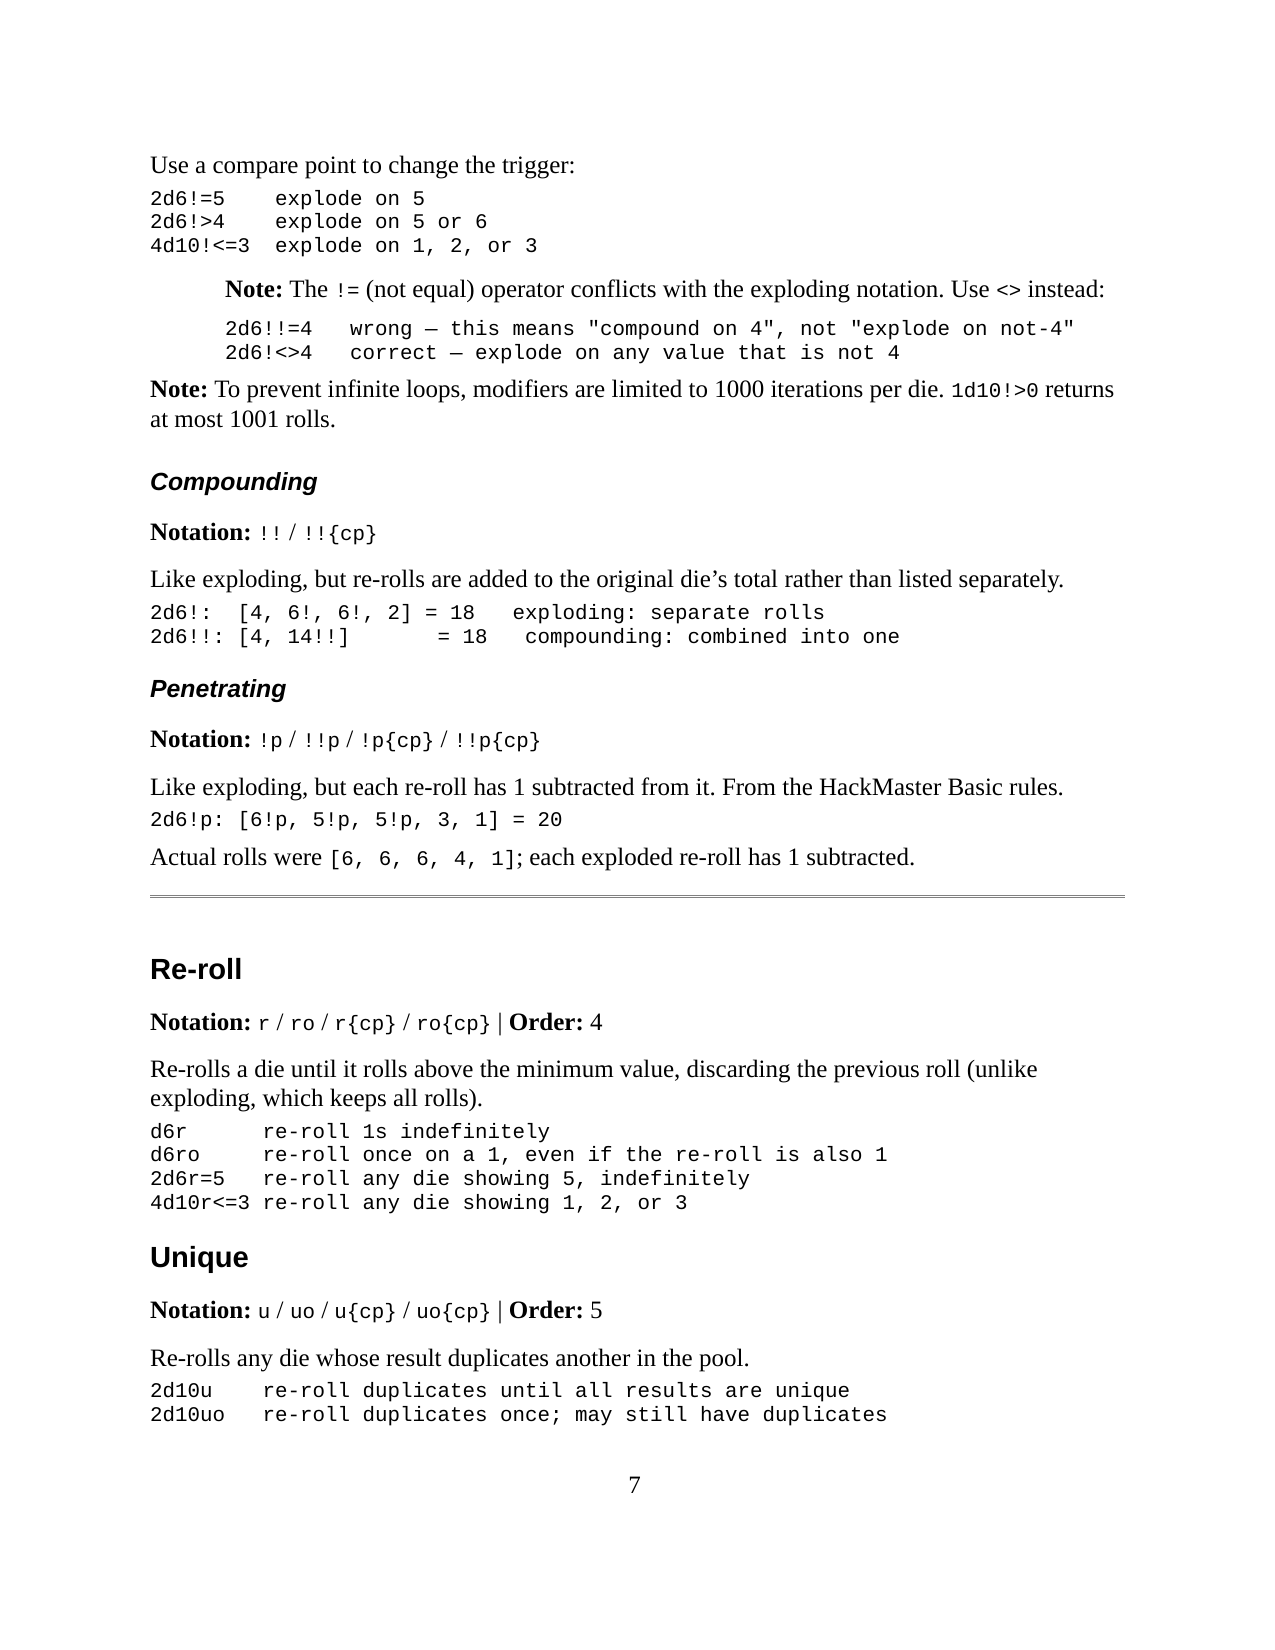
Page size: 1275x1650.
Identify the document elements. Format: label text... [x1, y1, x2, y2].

text 4d10!<=3 explode on 1, 2, or 3 [150, 235, 1125, 259]
text Notation: !p / !!p / !p{cp} / !!p{cp} [150, 724, 1125, 754]
text 2d6r=5 re-roll any die showing 5, indefinitely [150, 1168, 1125, 1192]
subtitle Re-roll [150, 952, 1125, 985]
text 2d10uo re-roll duplicates once; may still have duplicates [150, 1404, 1125, 1428]
text Re-rolls a die until it rolls above the minimum value, discarding the previous roll (unlike exploding, which keeps all rolls). [150, 1054, 1125, 1112]
text Note: To prevent infinite loops, modifiers are limited to 1000 iterations per die. 1d10!>0 returns at most 1001 rolls. [150, 374, 1125, 433]
text Like exploding, but re-rolls are added to the original die’s total rather than listed separately. [150, 564, 1125, 593]
text Notation: !! / !!{cp} [150, 517, 1125, 546]
text Like exploding, but each re-roll has 1 subtracted from it. From the HackMaster Basic rules. [150, 772, 1125, 801]
text Notation: u / uo / u{cp} / uo{cp} | Order: 5 [150, 1295, 1125, 1325]
text Re-rolls any die whose result duplicates another in the pool. [150, 1343, 1125, 1372]
text 2d6!!=4 wrong — this means "compound on 4", not "explode on not-4" [225, 318, 1125, 342]
subtitle Penetrating [150, 674, 1125, 703]
subtitle Compounding [150, 467, 1125, 495]
text 2d6!=5 explode on 5 [150, 188, 1125, 211]
text 2d6!p: [6!p, 5!p, 5!p, 3, 1] = 20 [150, 809, 1125, 833]
text d6r re-roll 1s indefinitely [150, 1121, 1125, 1144]
text 2d6!<>4 correct — explode on any value that is not 4 [225, 342, 1125, 366]
text Use a compare point to change the trigger: [150, 150, 1125, 179]
text 2d6!>4 explode on 5 or 6 [150, 211, 1125, 235]
text Notation: r / ro / r{cp} / ro{cp} | Order: 4 [150, 1007, 1125, 1036]
subtitle Unique [150, 1240, 1125, 1274]
text 2d6!: [4, 6!, 6!, 2] = 18 exploding: separate rolls [150, 602, 1125, 626]
text 2d6!!: [4, 14!!] = 18 compounding: combined into one [150, 626, 1125, 649]
text Actual rolls were [6, 6, 6, 4, 1]; each exploded re-roll has 1 subtracted. [150, 842, 1125, 872]
text d6ro re-roll once on a 1, even if the re-roll is also 1 [150, 1144, 1125, 1168]
text 2d10u re-roll duplicates until all results are unique [150, 1381, 1125, 1404]
text 4d10r<=3 re-roll any die showing 1, 2, or 3 [150, 1192, 1125, 1215]
text Note: The != (not equal) operator conflicts with the exploding notation. Use <> instead: [225, 274, 1125, 303]
